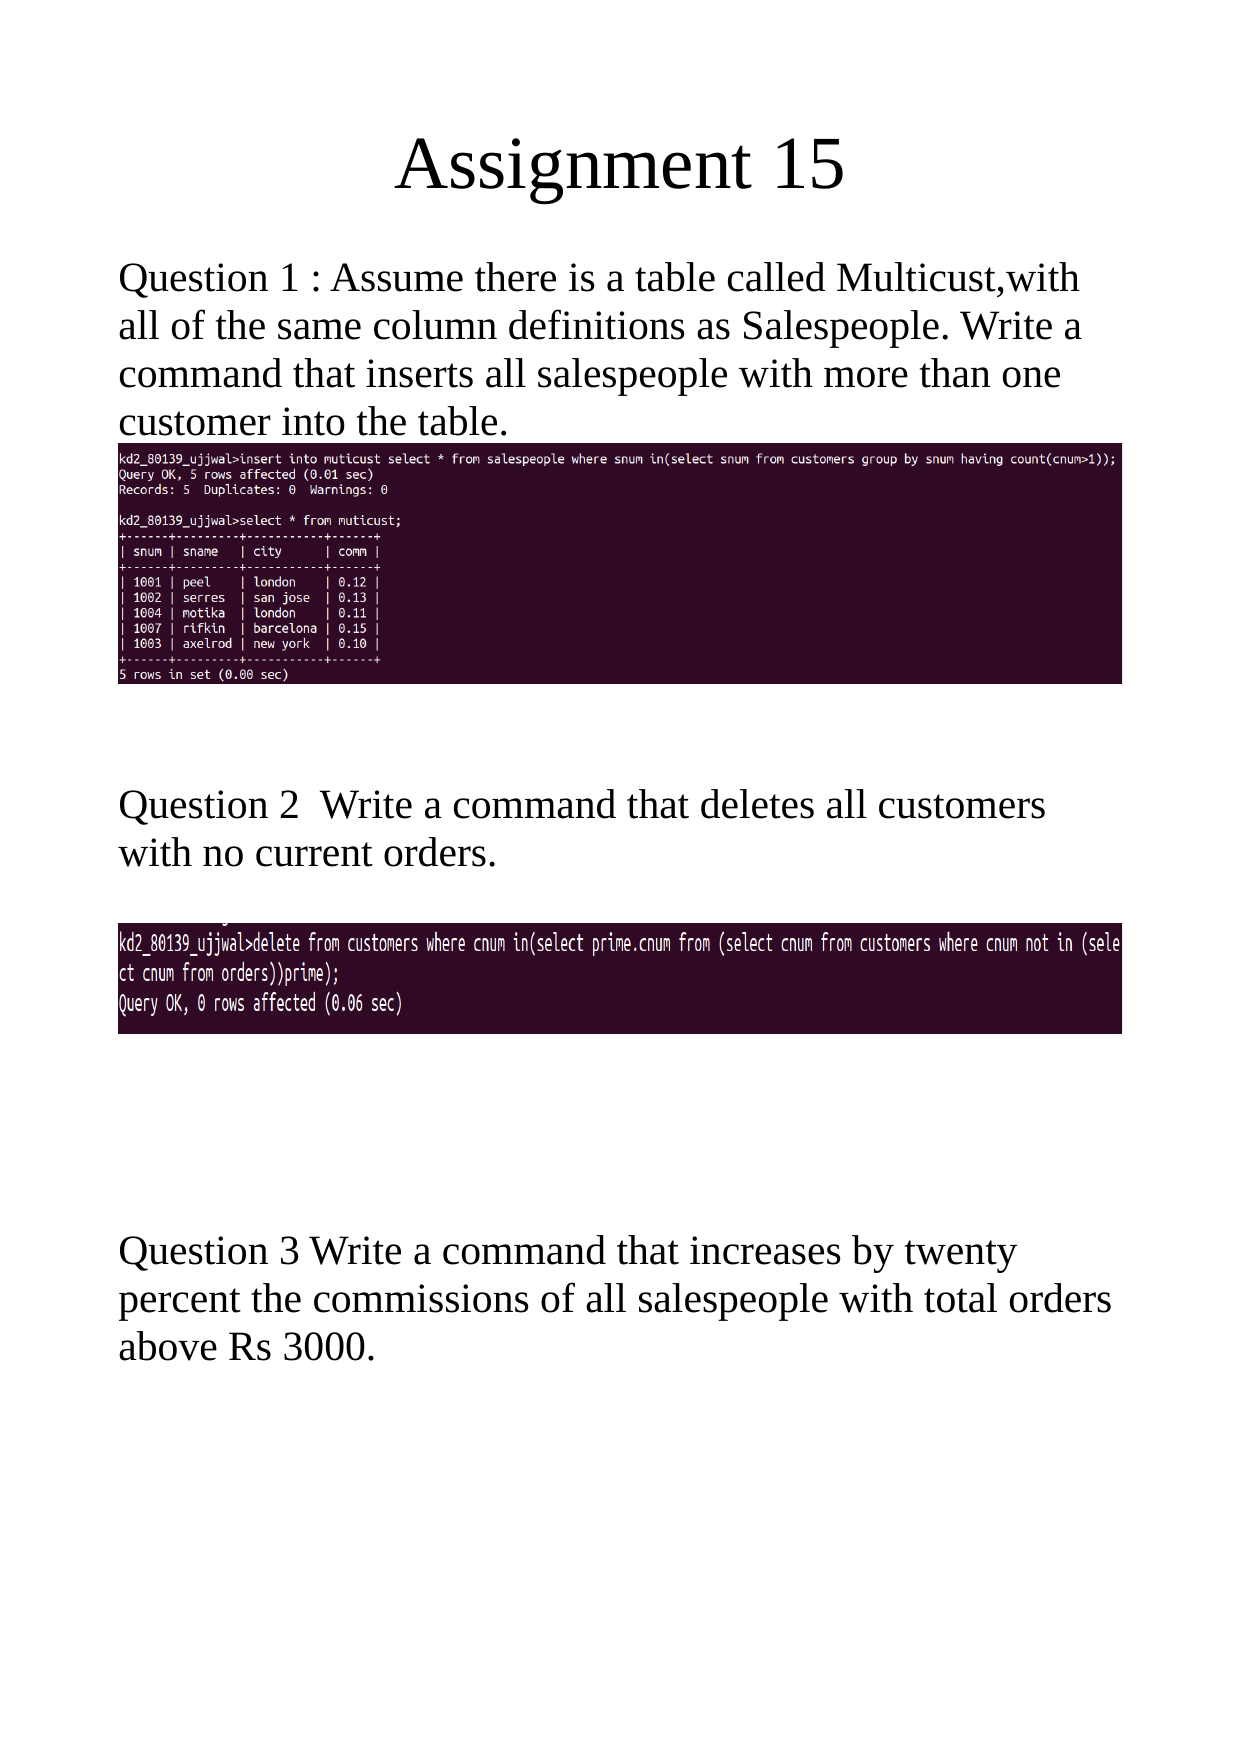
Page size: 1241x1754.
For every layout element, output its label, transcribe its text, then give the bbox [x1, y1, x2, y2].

text Assignment 15 [118, 118, 1122, 204]
picture [118, 923, 1123, 1034]
picture [118, 443, 1123, 684]
text Question 2 Write a command that deletes all customers with no current orders. [118, 779, 1122, 875]
text Question 3 Write a command that increases by twenty percent the commissions of all salespeople with total orders above Rs 3000. [118, 1226, 1122, 1369]
text Question 1 : Assume there is a table called Multicust,with all of the same column definitions as Salespeople. Write a command that inserts all salespeople with more than one customer into the table. [118, 252, 1122, 443]
